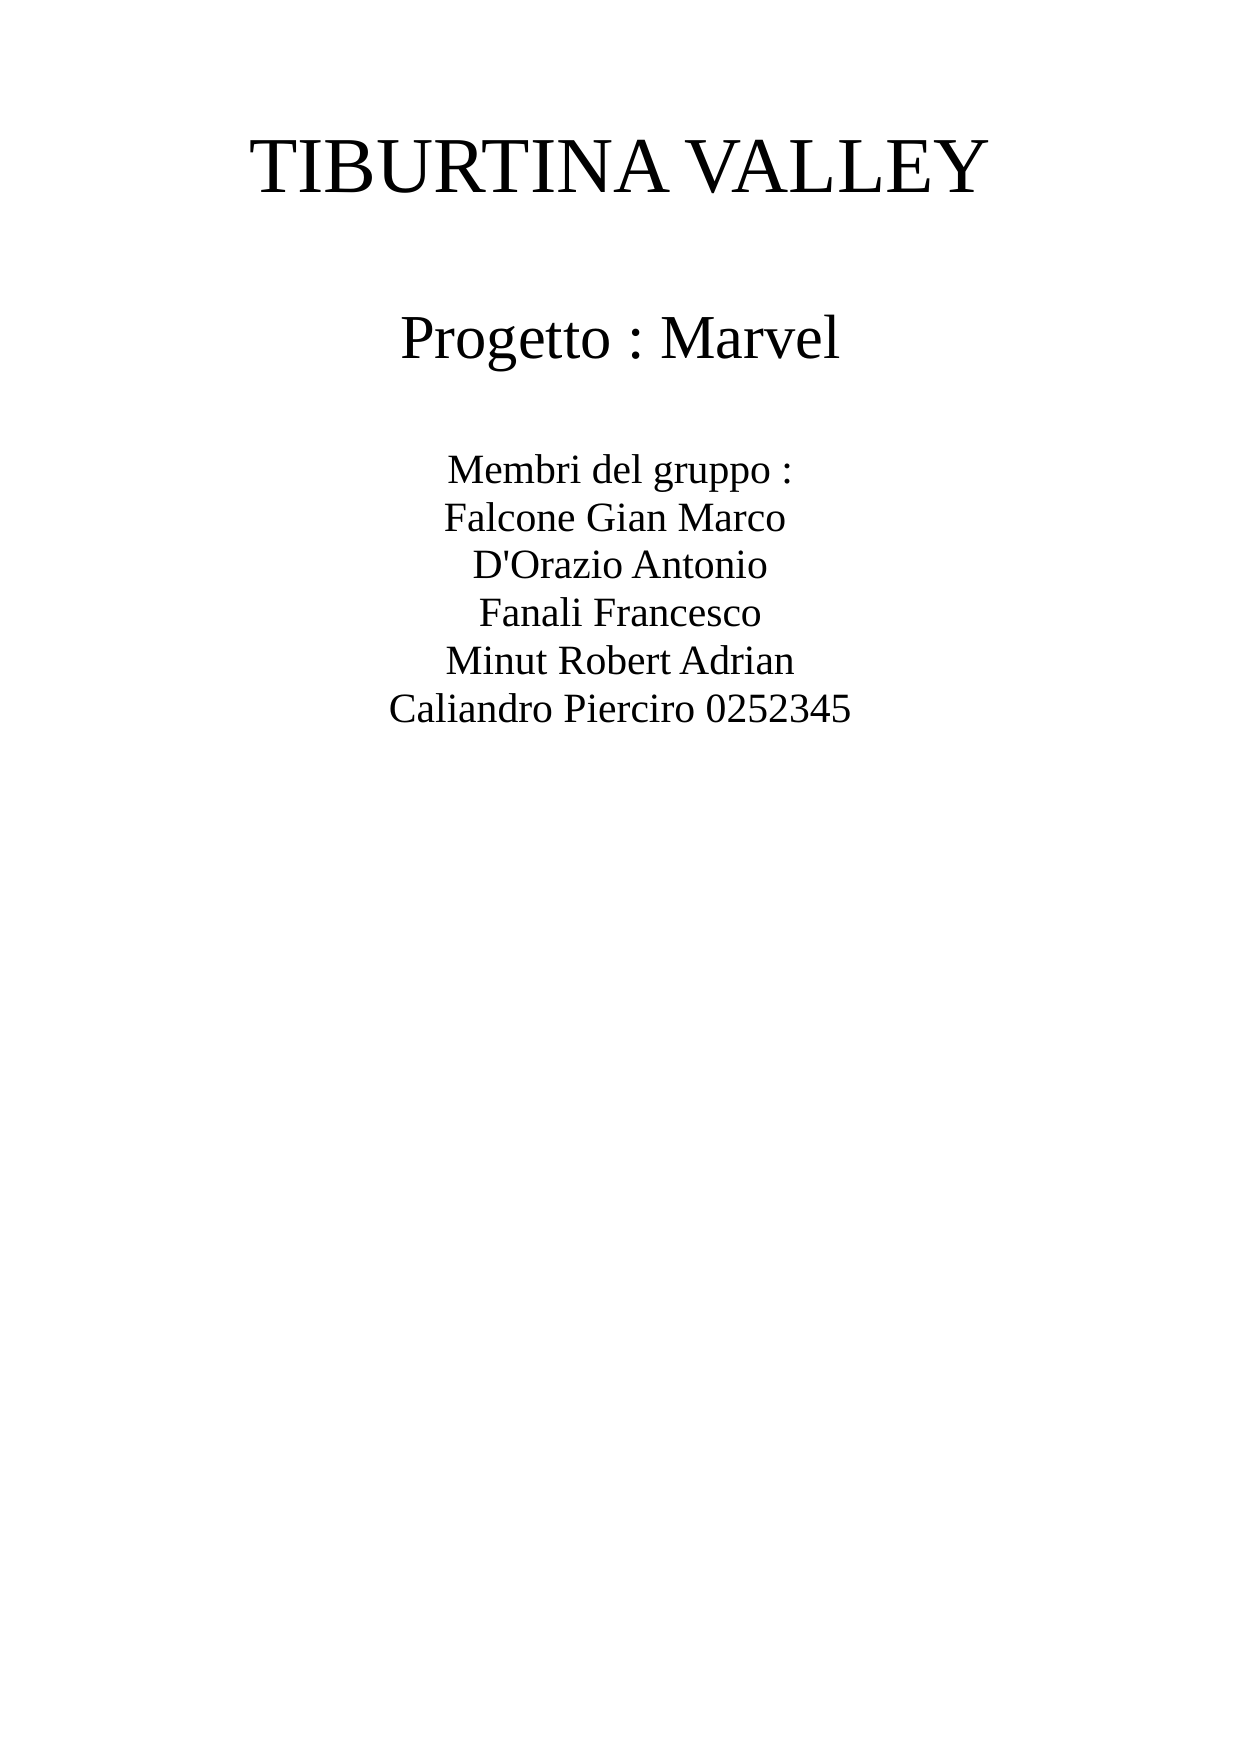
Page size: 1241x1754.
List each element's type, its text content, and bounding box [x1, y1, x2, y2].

text Minut Robert Adrian [118, 636, 1122, 684]
text Falcone Gian Marco [118, 492, 1122, 540]
text Caliandro Pierciro 0252345 [118, 684, 1122, 732]
text Membri del gruppo : [118, 444, 1122, 492]
text TIBURTINA VALLEY [118, 118, 1122, 209]
text D'Orazio Antonio [118, 540, 1122, 588]
text Fanali Francesco [118, 588, 1122, 636]
text Progetto : Marvel [118, 300, 1122, 372]
